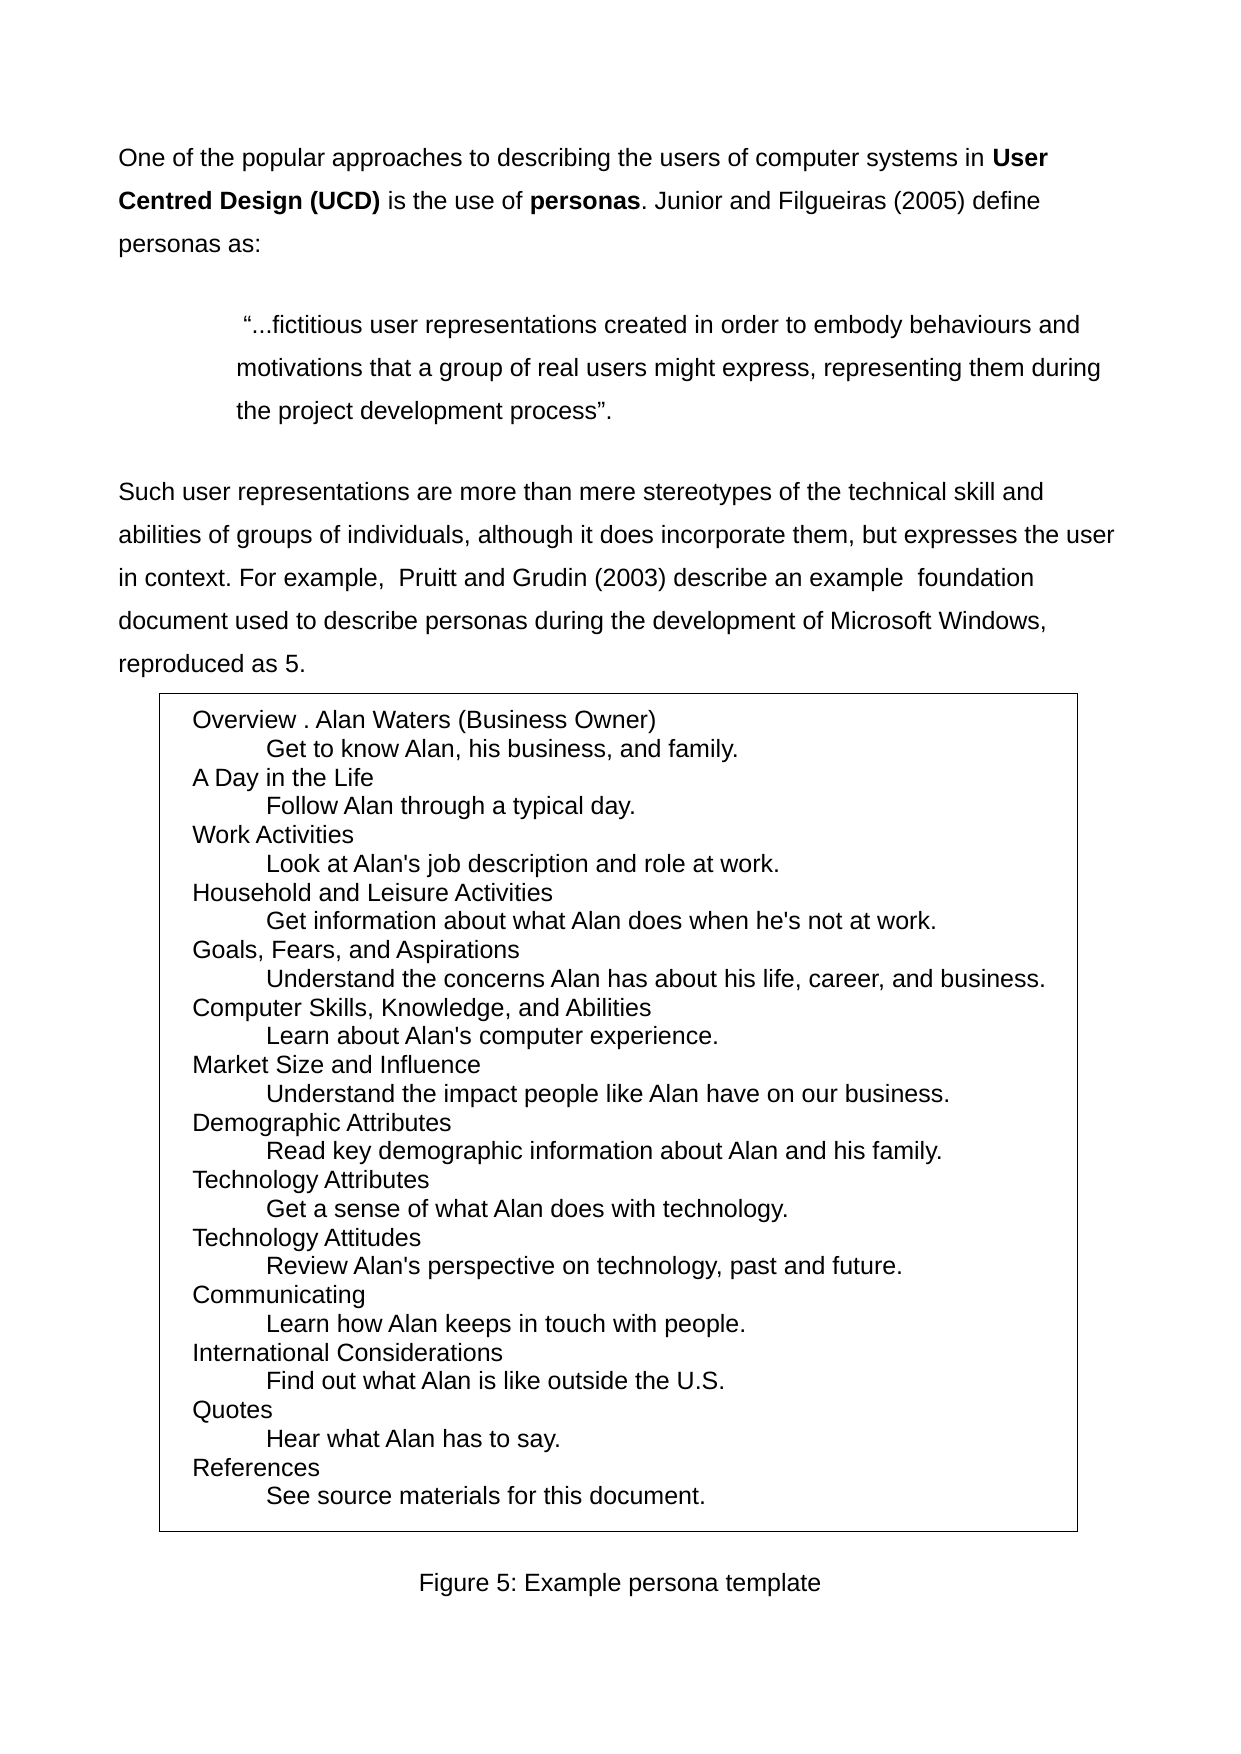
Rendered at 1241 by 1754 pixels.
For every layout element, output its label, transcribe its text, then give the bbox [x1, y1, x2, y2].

text Understand the impact people like Alan have on our business. [1078, 1079, 1122, 1107]
text See source materials for this document. [1078, 1481, 1122, 1510]
text Figure 5: Example persona template [328, 1552, 912, 1597]
text Get a sense of what Alan does with technology. [1078, 1194, 1122, 1222]
text International Considerations [1078, 1337, 1122, 1366]
text Look at Alan's job description and role at work. [1078, 849, 1122, 877]
text Learn about Alan's computer experience. [118, 1021, 159, 1050]
text Technology Attitudes [1078, 1222, 1122, 1251]
text Get to know Alan, his business, and family. [118, 734, 159, 762]
text Household and Leisure Activities [1078, 877, 1122, 906]
text “...fictitious user representations created in order to embody behaviours and motivations that a group of real users might express, representing them during the project development process”. [236, 310, 1122, 425]
text Hear what Alan has to say. [118, 1424, 159, 1452]
text Get a sense of what Alan does with technology. [118, 1194, 159, 1222]
text Communicating [118, 1280, 159, 1309]
text Market Size and Influence [1078, 1050, 1122, 1079]
text Learn how Alan keeps in touch with people. [1078, 1309, 1122, 1337]
text Household and Leisure Activities [118, 877, 159, 906]
text Technology Attributes [118, 1165, 159, 1194]
text Overview . Alan Waters (Business Owner) [1078, 705, 1122, 734]
text Quotes [118, 1395, 159, 1424]
text Overview . Alan Waters (Business Owner) [118, 705, 159, 734]
text Demographic Attributes [118, 1107, 159, 1136]
text Review Alan's perspective on technology, past and future. [1078, 1251, 1122, 1280]
text Get to know Alan, his business, and family. [1078, 734, 1122, 762]
text A Day in the Life [1078, 762, 1122, 791]
text Computer Skills, Knowledge, and Abilities [118, 992, 159, 1021]
text Get information about what Alan does when he's not at work. [1078, 906, 1122, 935]
text Such user representations are more than mere stereotypes of the technical skill and abilities of groups of individuals, although it does incorporate them, but expresses the user in context. For example, Pruitt and Grudin (2003) describe an example foundation document used to describe personas during the development of Microsoft Windows, reproduced as Figure 5. [118, 477, 1122, 678]
text Goals, Fears, and Aspirations [118, 935, 159, 964]
text Quotes [1078, 1395, 1122, 1424]
text Technology Attitudes [118, 1222, 159, 1251]
text See source materials for this document. [118, 1481, 159, 1510]
text One of the popular approaches to describing the users of computer systems in User Centred Design (UCD) is the use of personas. Junior and Filgueiras (2005) define personas as: [118, 143, 1122, 258]
text Learn how Alan keeps in touch with people. [118, 1309, 159, 1337]
text Demographic Attributes [1078, 1107, 1122, 1136]
text Follow Alan through a typical day. [118, 791, 159, 820]
text Read key demographic information about Alan and his family. [1078, 1136, 1122, 1165]
text Review Alan's perspective on technology, past and future. [118, 1251, 159, 1280]
text Technology Attributes [1078, 1165, 1122, 1194]
text Read key demographic information about Alan and his family. [118, 1136, 159, 1165]
text Follow Alan through a typical day. [1078, 791, 1122, 820]
text Computer Skills, Knowledge, and Abilities [1078, 992, 1122, 1021]
text International Considerations [118, 1337, 159, 1366]
text A Day in the Life [118, 762, 159, 791]
text Learn about Alan's computer experience. [1078, 1021, 1122, 1050]
text Hear what Alan has to say. [1078, 1424, 1122, 1452]
text Work Activities [1078, 820, 1122, 849]
text Goals, Fears, and Aspirations [1078, 935, 1122, 964]
text References [118, 1452, 159, 1481]
text Work Activities [118, 820, 159, 849]
text Find out what Alan is like outside the U.S. [1078, 1366, 1122, 1395]
text Get information about what Alan does when he's not at work. [118, 906, 159, 935]
text [328, 1539, 912, 1552]
text References [1078, 1452, 1122, 1481]
text Look at Alan's job description and role at work. [118, 849, 159, 877]
text Market Size and Influence [118, 1050, 159, 1079]
text Find out what Alan is like outside the U.S. [118, 1366, 159, 1395]
text Communicating [1078, 1280, 1122, 1309]
